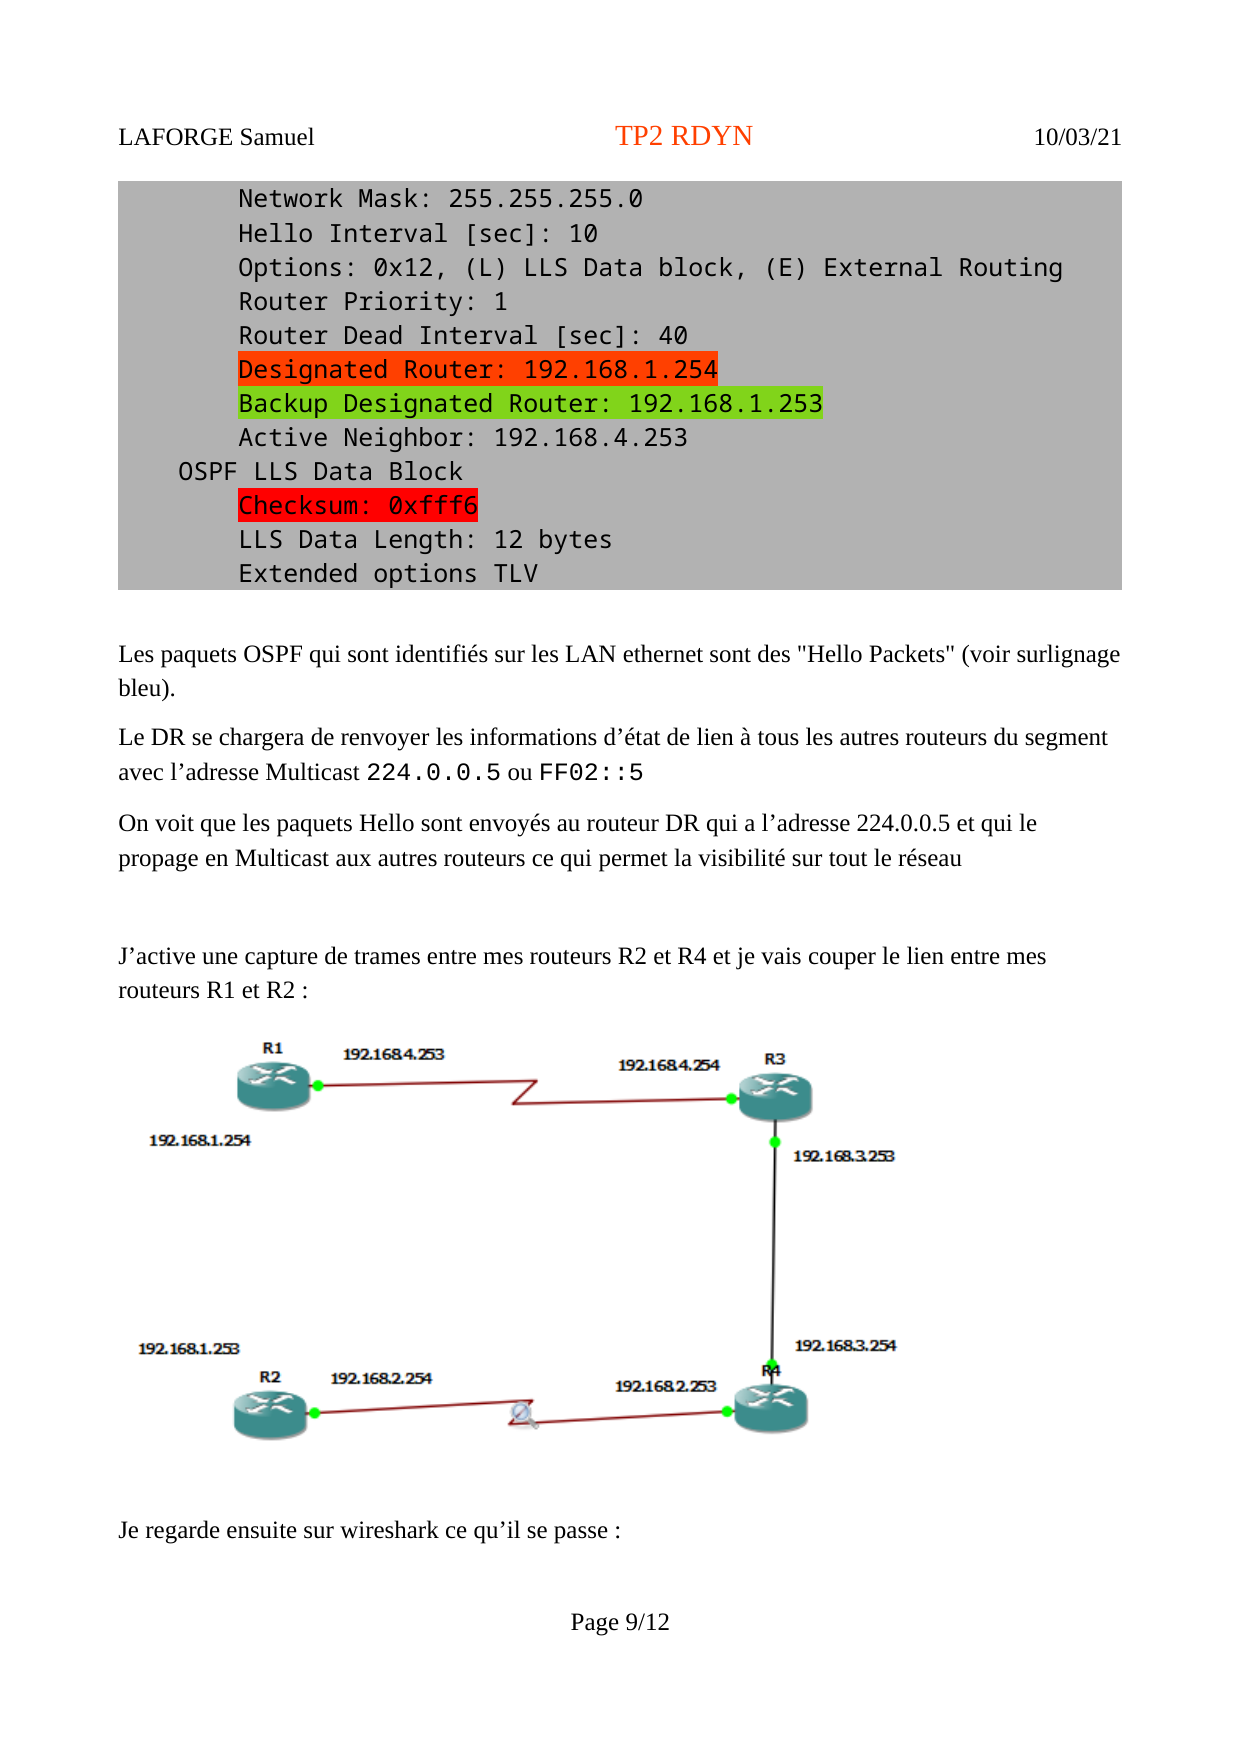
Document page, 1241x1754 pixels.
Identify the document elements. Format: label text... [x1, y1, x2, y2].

text LLS Data Length: 12 bytes [118, 522, 1122, 556]
text Router Dead Interval [sec]: 40 [118, 317, 1122, 351]
text OSPF LLS Data Block [118, 454, 1122, 488]
text Options: 0x12, (L) LLS Data block, (E) External Routing [118, 249, 1122, 283]
text Checksum: 0xfff6 [118, 488, 1122, 522]
text Je regarde ensuite sur wireshark ce qu’il se passe : [118, 1515, 1122, 1544]
text J’active une capture de trames entre mes routeurs R2 et R4 et je vais couper le lien entre mes routeurs R1 et R2 : [118, 941, 1122, 1004]
text Network Mask: 255.255.255.0 [118, 181, 1122, 215]
text On voit que les paquets Hello sont envoyés au routeur DR qui a l’adresse 224.0.0.5 et qui le propage en Multicast aux autres routeurs ce qui permet la visibilité sur tout le réseau [118, 808, 1122, 872]
text Backup Designated Router: 192.168.1.253 [118, 386, 1122, 419]
text Active Neighbor: 192.168.4.253 [118, 419, 1122, 454]
text Le DR se chargera de renvoyer les informations d’état de lien à tous les autres routeurs du segment avec l’adresse Multicast 224.0.0.5 ou FF02::5 [118, 722, 1122, 788]
text Hello Interval [sec]: 10 [118, 215, 1122, 249]
text Designated Router: 192.168.1.254 [118, 351, 1122, 386]
picture [122, 1024, 910, 1486]
text Extended options TLV [118, 556, 1122, 590]
text Router Priority: 1 [118, 283, 1122, 317]
text Les paquets OSPF qui sont identifiés sur les LAN ethernet sont des "Hello Packets" (voir surlignage bleu). [118, 639, 1122, 702]
